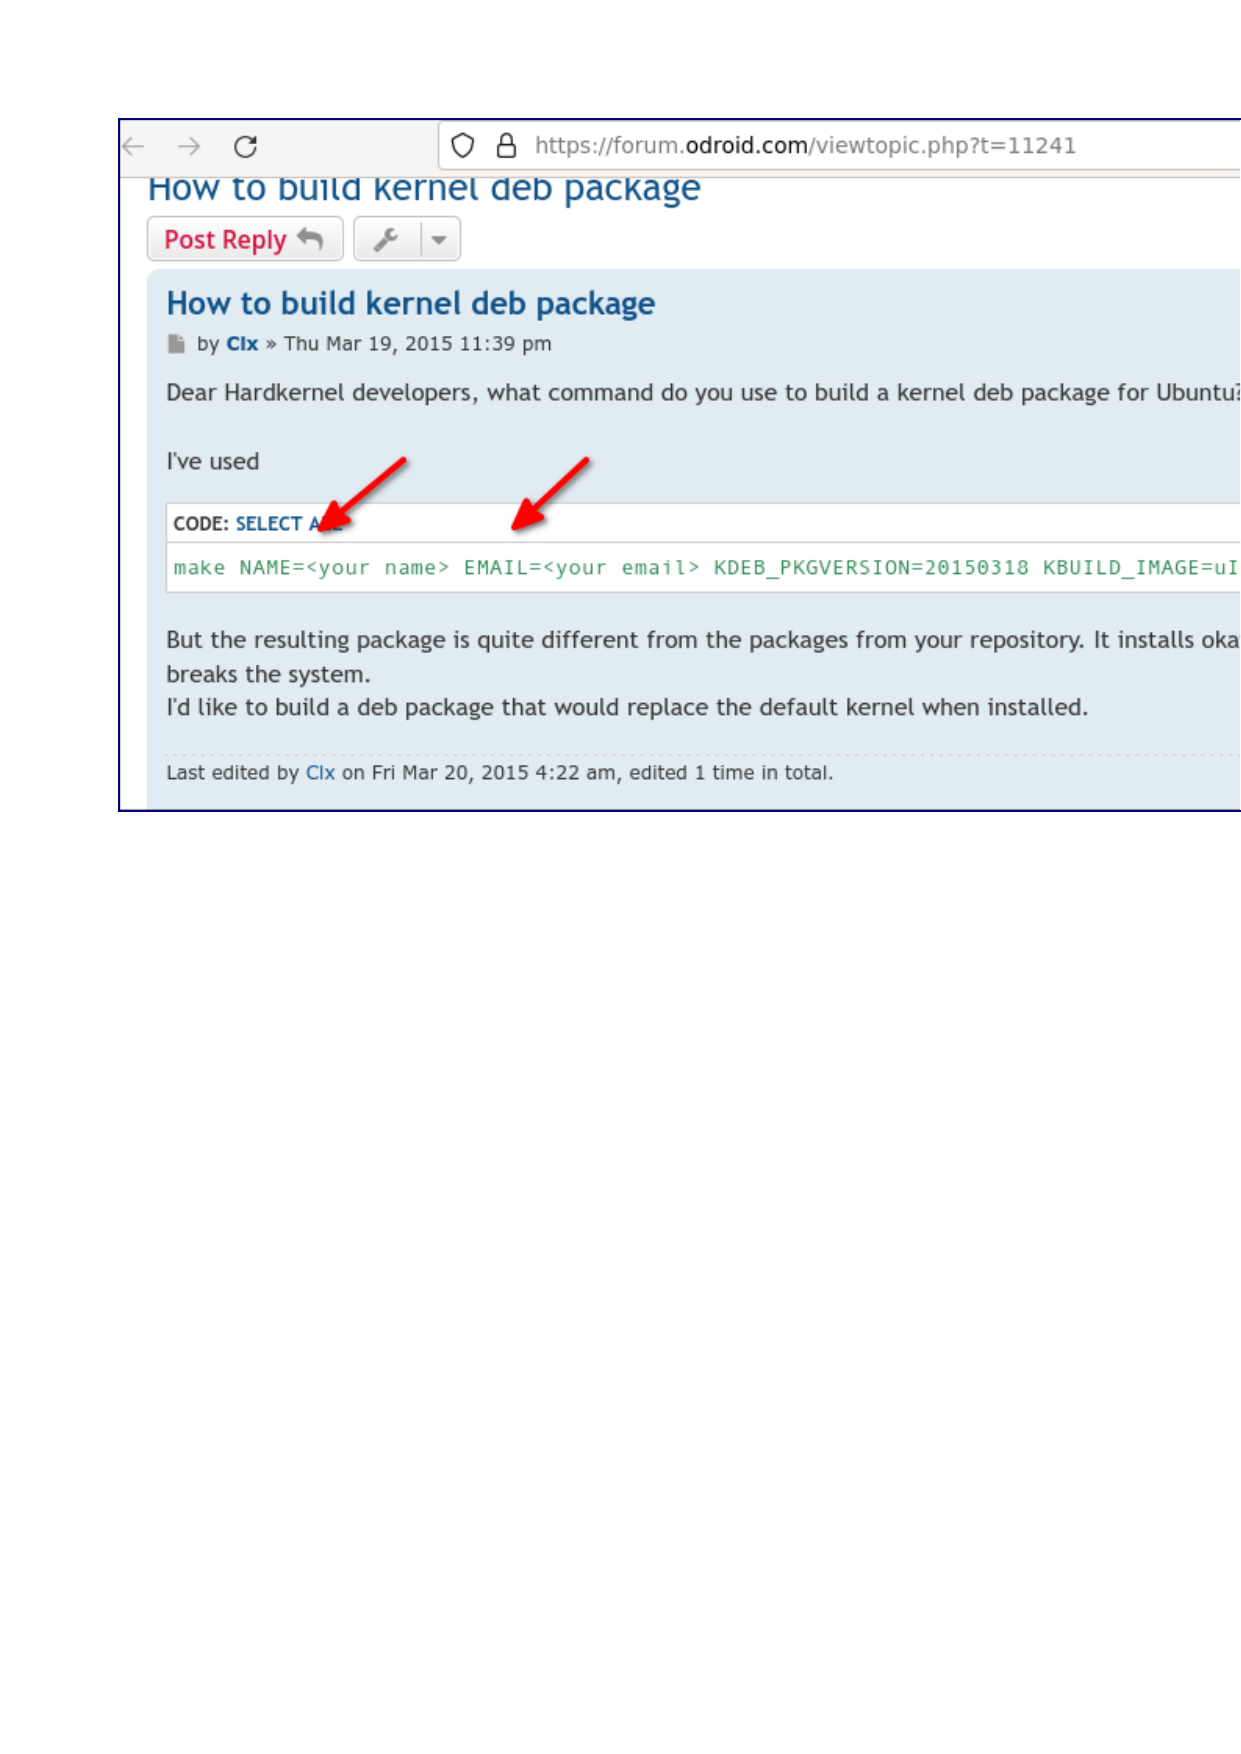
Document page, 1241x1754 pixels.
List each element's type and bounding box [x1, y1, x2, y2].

picture [120, 120, 1241, 810]
